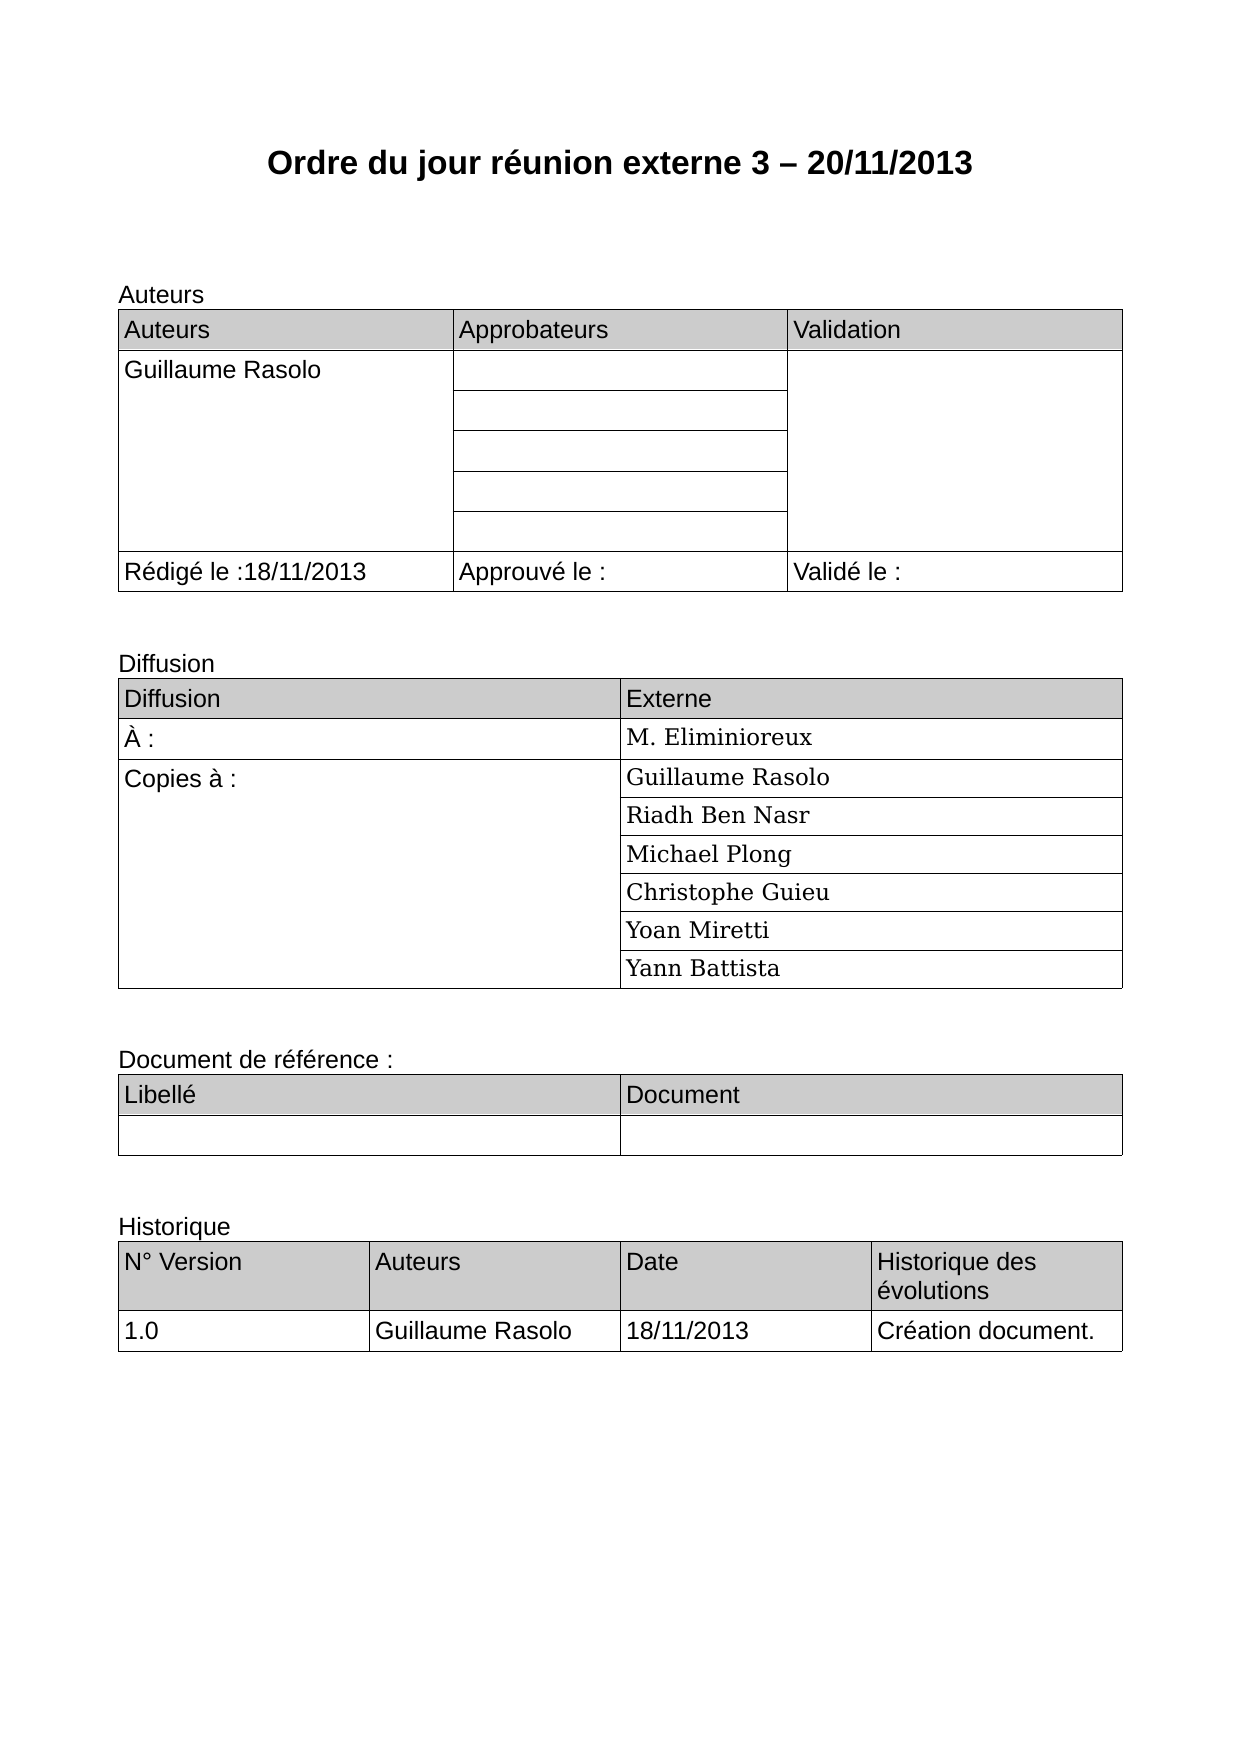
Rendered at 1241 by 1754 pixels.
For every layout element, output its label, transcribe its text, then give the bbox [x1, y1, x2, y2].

text Document de référence : [118, 1045, 1122, 1074]
table_cell 18/11/2013 [621, 1311, 871, 1351]
table_cell [454, 351, 787, 390]
table_cell [454, 472, 787, 511]
table_cell Copies à : [119, 760, 620, 988]
subtitle Ordre du jour réunion externe 3 – 20/11/2013 [118, 143, 1122, 182]
table_cell Création document. [872, 1311, 1122, 1351]
table_header Auteurs [370, 1242, 620, 1310]
table_header Approbateurs [454, 310, 787, 349]
text Auteurs [118, 281, 1122, 309]
table_cell Yoan Miretti [621, 912, 1122, 949]
table_header Historique des évolutions [872, 1242, 1122, 1310]
table_cell Approuvé le : [454, 552, 787, 591]
table_cell À : [119, 719, 620, 758]
table_header Auteurs [119, 310, 453, 349]
table_cell [788, 351, 1122, 551]
table_cell [454, 431, 787, 471]
table_cell Rédigé le :18/11/2013 [119, 552, 453, 591]
table_header Externe [621, 679, 1122, 718]
text Diffusion [118, 649, 1122, 678]
table_header Document [621, 1075, 1122, 1114]
table_cell 1.0 [119, 1311, 369, 1351]
table_cell Yann Battista [621, 951, 1122, 988]
table_cell [621, 1116, 1122, 1155]
table_cell M. Eliminioreux [621, 719, 1122, 758]
table_header N° Version [119, 1242, 369, 1310]
table_header Validation [788, 310, 1122, 349]
table_cell Guillaume Rasolo [621, 760, 1122, 797]
table_cell [454, 391, 787, 430]
table_header Date [621, 1242, 871, 1310]
table_cell Michael Plong [621, 836, 1122, 873]
table_cell Christophe Guieu [621, 874, 1122, 911]
table_cell Guillaume Rasolo [370, 1311, 620, 1351]
table_cell [454, 512, 787, 551]
table_header Libellé [119, 1075, 620, 1114]
table_cell Validé le : [788, 552, 1122, 591]
table_cell Riadh Ben Nasr [621, 798, 1122, 835]
table_cell Guillaume Rasolo [119, 351, 453, 551]
text Historique [118, 1212, 1122, 1241]
table_cell [119, 1116, 620, 1155]
table_header Diffusion [119, 679, 620, 718]
